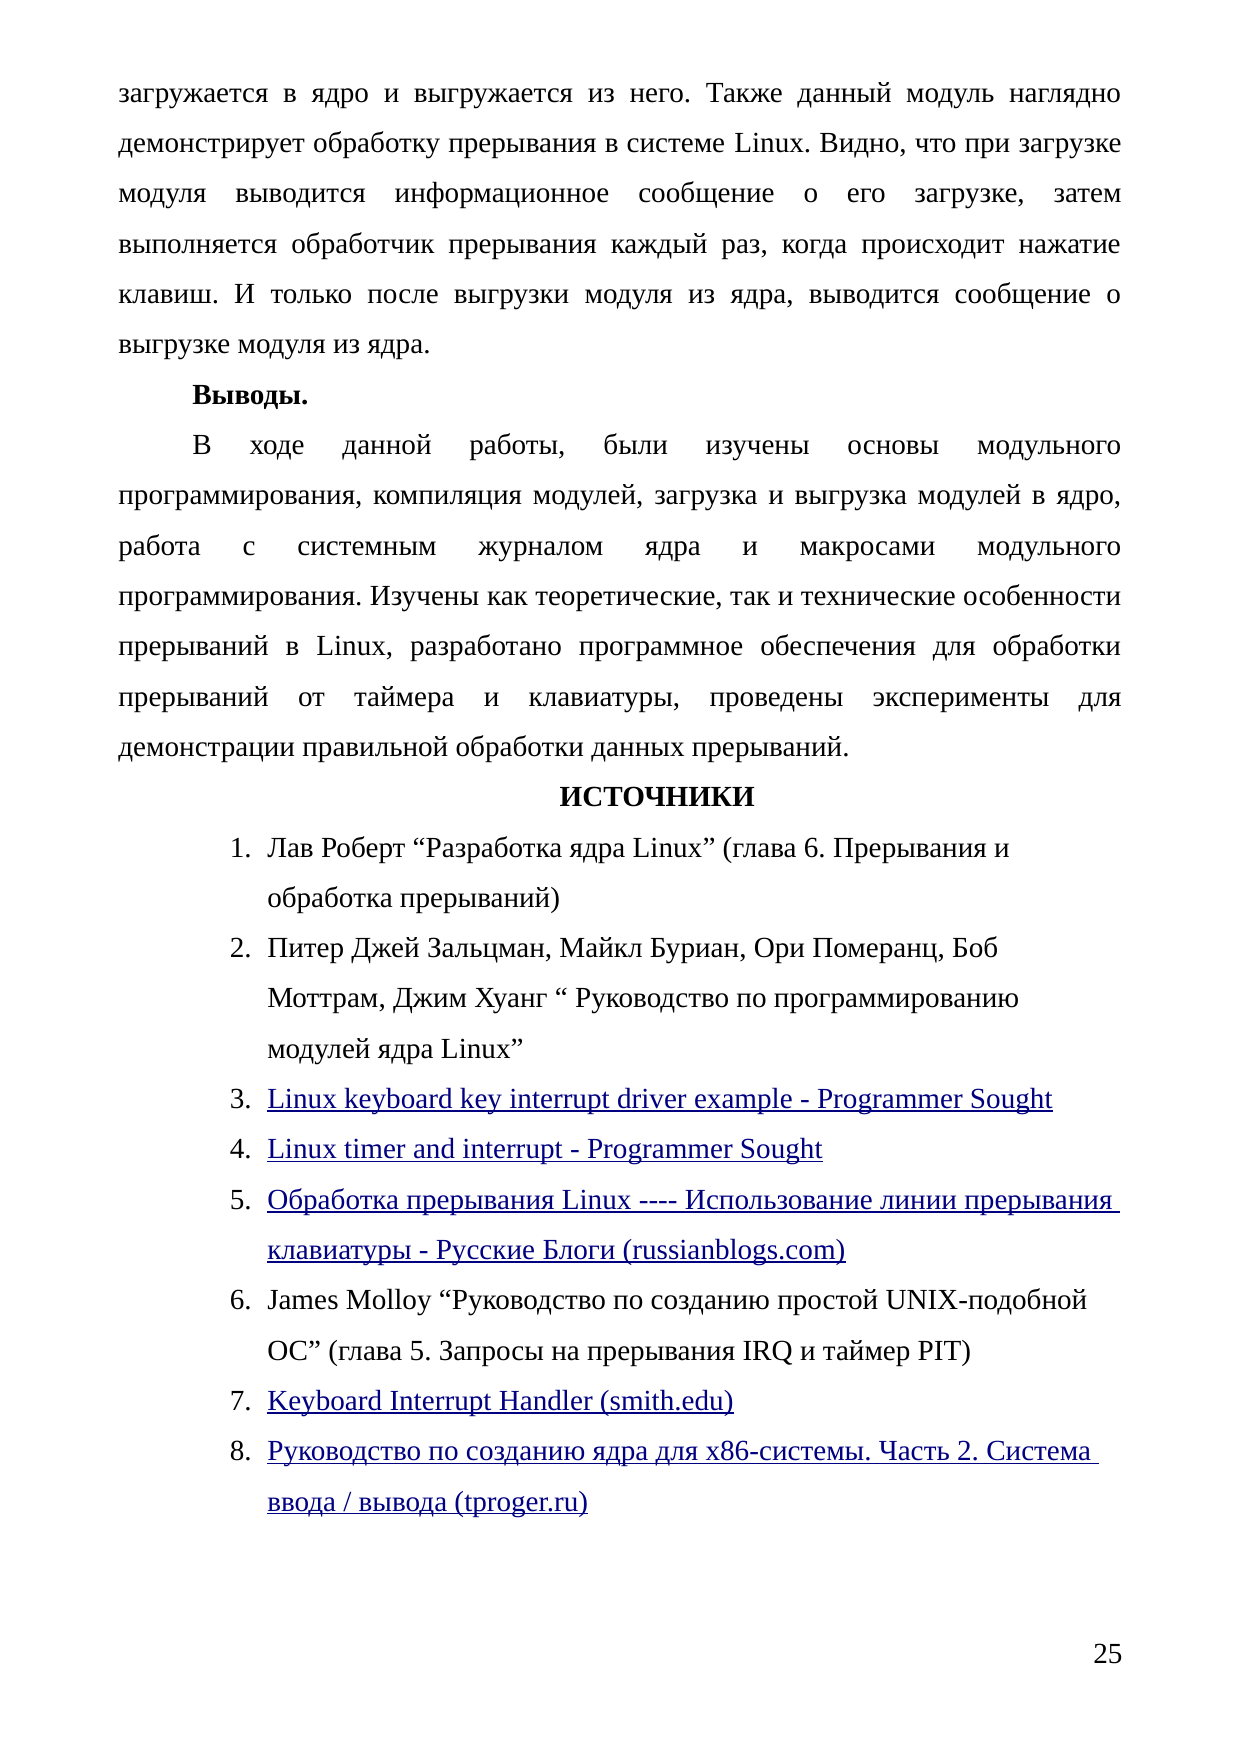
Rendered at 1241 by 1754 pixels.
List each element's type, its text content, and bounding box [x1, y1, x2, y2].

subtitle Выводы. [118, 377, 1122, 410]
list Linux timer and interrupt - Programmer Sought [229, 1132, 1122, 1165]
list Руководство по созданию ядра для x86-системы. Часть 2. Система ввода / вывода (tproger.ru) [229, 1433, 1122, 1517]
list Keyboard Interrupt Handler (smith.edu) [229, 1383, 1122, 1417]
text загружается в ядро и выгружается из него. Также данный модуль наглядно демонстрирует обработку прерывания в системе Linux. Видно, что при загрузке модуля выводится информационное сообщение о его загрузке, затем выполняется обработчик прерывания каждый раз, когда происходит нажатие клавиш. И только после выгрузки модуля из ядра, выводится сообщение о выгрузке модуля из ядра. [118, 75, 1122, 360]
list Лав Роберт “Разработка ядра Linux” (глава 6. Прерывания и обработка прерываний) [229, 830, 1122, 913]
list Питер Джей Зальцман, Майкл Буриан, Ори Померанц, Боб Моттрам, Джим Хуанг “ Руководство по программированию модулей ядра Linux” [229, 930, 1122, 1064]
list Linux keyboard key interrupt driver example - Programmer Sought [229, 1081, 1122, 1115]
text ИСТОЧНИКИ [118, 779, 1122, 813]
list Обработка прерывания Linux ---- Использование линии прерывания клавиатуры - Русские Блоги (russianblogs.com) [229, 1182, 1122, 1266]
list James Molloy “Руководство по созданию простой UNIX-подобной ОС” (глава 5. Запросы на прерывания IRQ и таймер PIT) [229, 1282, 1122, 1366]
text В ходе данной работы, были изучены основы модульного программирования, компиляция модулей, загрузка и выгрузка модулей в ядро, работа с системным журналом ядра и макросами модульного программирования. Изучены как теоретические, так и технические особенности прерываний в Linux, разработано программное обеспечения для обработки прерываний от таймера и клавиатуры, проведены эксперименты для демонстрации правильной обработки данных прерываний. [118, 427, 1122, 763]
